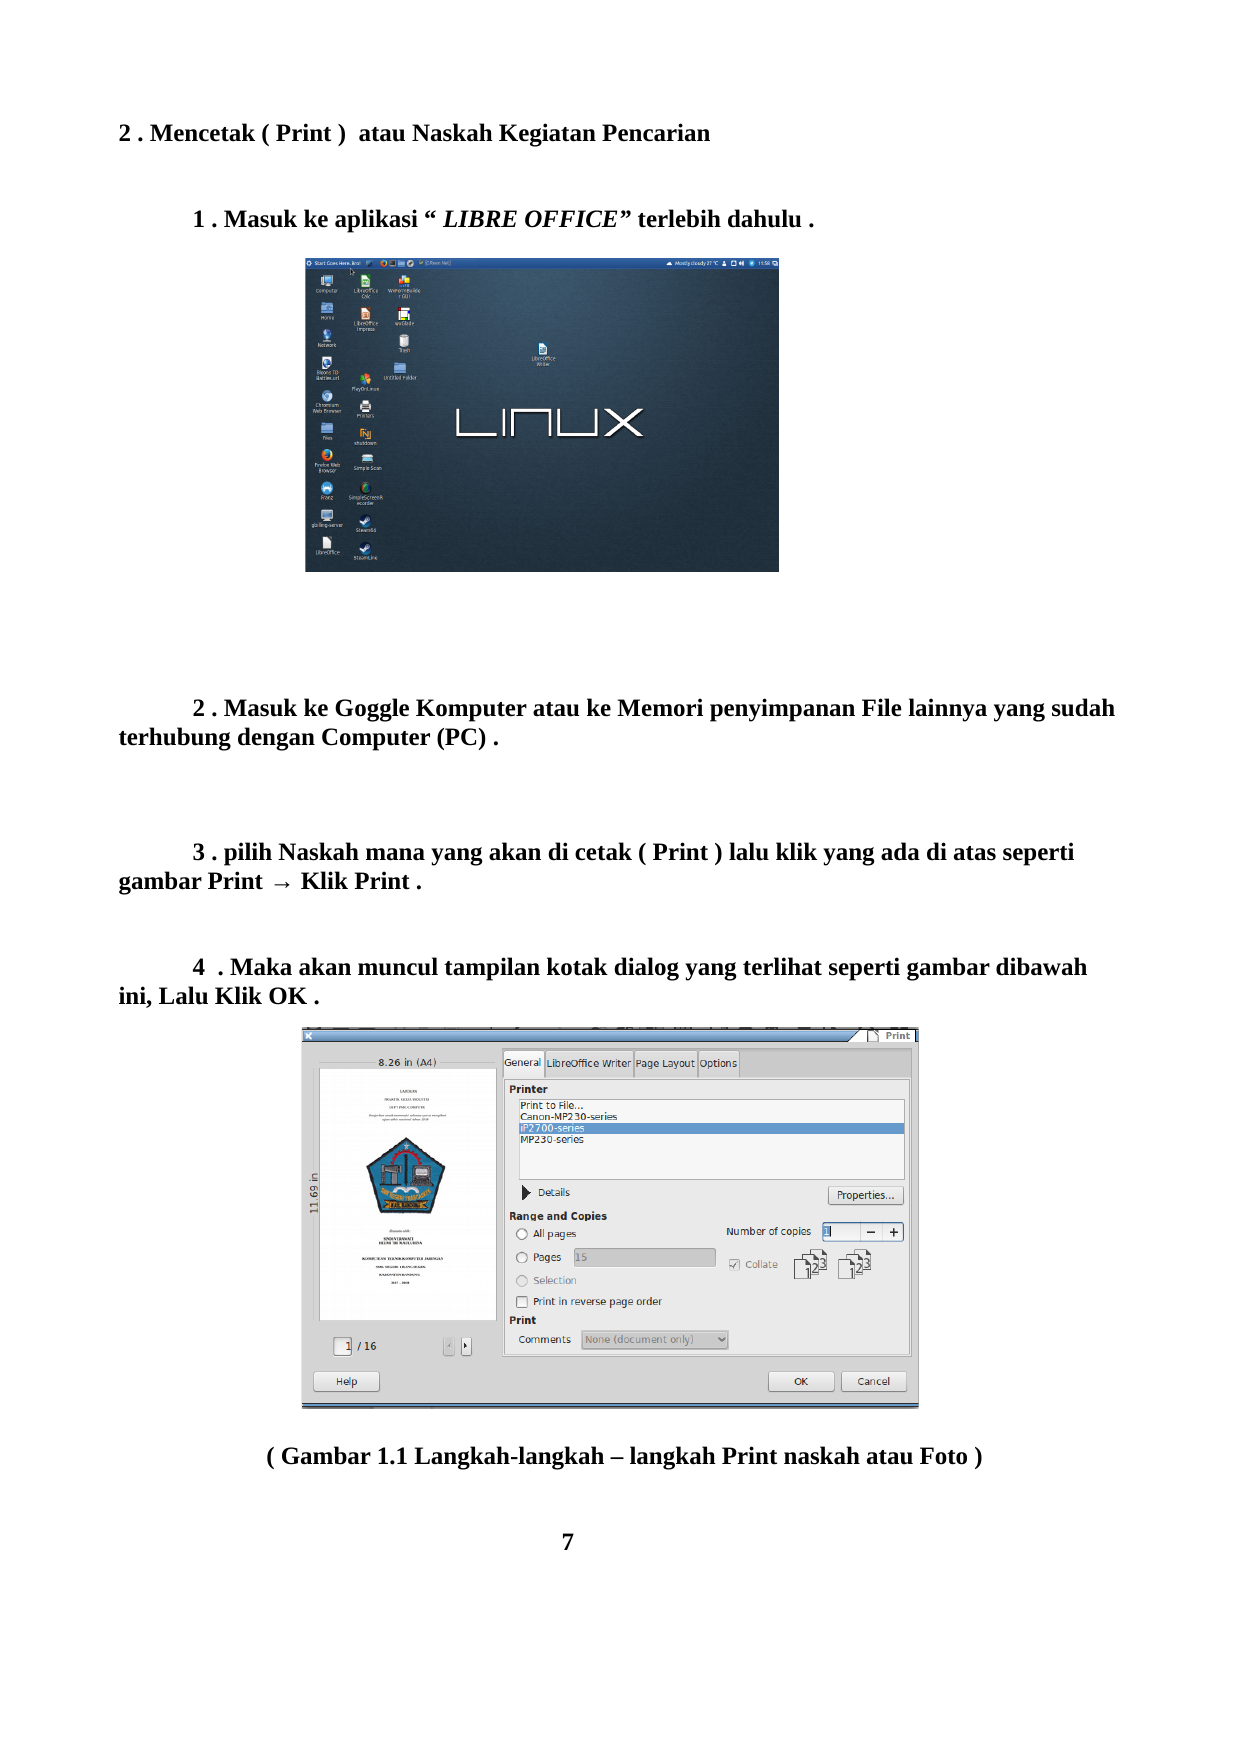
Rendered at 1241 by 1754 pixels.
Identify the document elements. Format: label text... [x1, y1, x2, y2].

text 2 . Masuk ke Goggle Komputer atau ke Memori penyimpanan File lainnya yang sudah terhubung dengan Computer (PC) . [118, 693, 1122, 751]
text 4 . Maka akan muncul tampilan kotak dialog yang terlihat seperti gambar dibawah ini, Lalu Klik OK . [118, 952, 1122, 1009]
text 3 . pilih Naskah mana yang akan di cetak ( Print ) lalu klik yang ada di atas seperti gambar Print → Klik Print . [118, 837, 1122, 894]
text ( Gambar 1.1 Langkah-langkah – langkah Print naskah atau Foto ) [118, 1441, 1122, 1469]
picture [305, 258, 779, 572]
picture [301, 1027, 919, 1409]
text 2 . Mencetak ( Print ) atau Naskah Kegiatan Pencarian [118, 118, 1122, 147]
text 1 . Masuk ke aplikasi “ LIBRE OFFICE” terlebih dahulu . [118, 204, 1122, 233]
text 7 [118, 1527, 1122, 1556]
